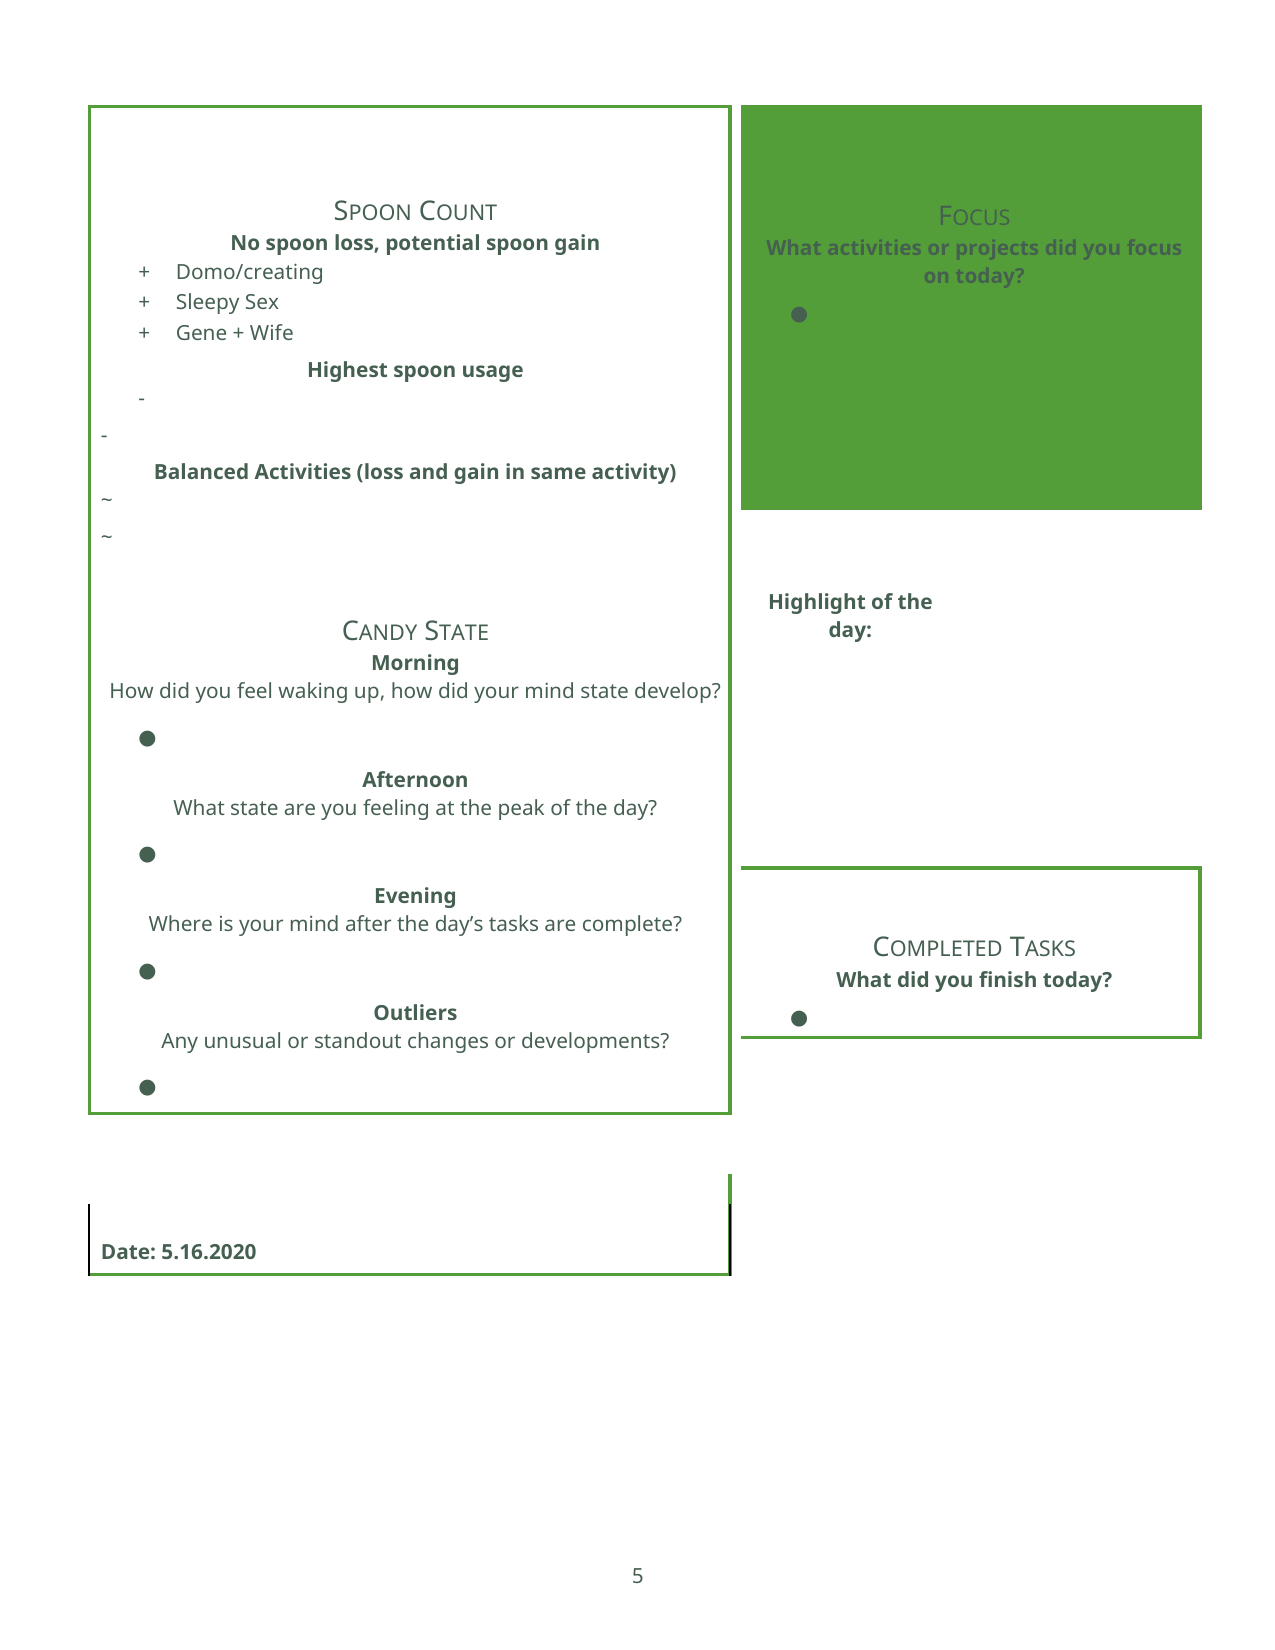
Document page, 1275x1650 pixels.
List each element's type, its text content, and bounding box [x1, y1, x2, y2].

table_header [732, 1174, 1200, 1276]
table_cell [948, 644, 1143, 679]
table_header [75, 1174, 728, 1276]
table_header Highlight of the day: [753, 542, 948, 644]
table_header [732, 105, 1200, 1115]
table_cell [753, 737, 948, 802]
table_cell [741, 510, 1200, 866]
table_header Focus What activities or projects did you focus on today? [741, 108, 1198, 506]
table_cell Completed Tasks What did you finish today? [741, 870, 1198, 1036]
table_header Date: 5.16.2020 [90, 1204, 728, 1272]
table_cell Spoon Count No spoon loss, potential spoon gain Domo/creating Sleepy Sex Gene + Wife Highest spoon usage - Balanced Activities (loss and gain in same activity) ~ ~ Candy State Morning How did you feel waking up, how did your mind state develop? Afternoon What state are you feeling at the peak of the day? Evening Where is your mind after the day’s tasks are complete? Outliers Any unusual or standout changes or developments? [91, 108, 728, 1112]
table_header [75, 105, 88, 1115]
table_cell [753, 644, 948, 679]
table_cell [948, 737, 1143, 802]
table_cell [753, 679, 948, 737]
table_header [948, 542, 1143, 644]
table_cell [948, 679, 1143, 737]
